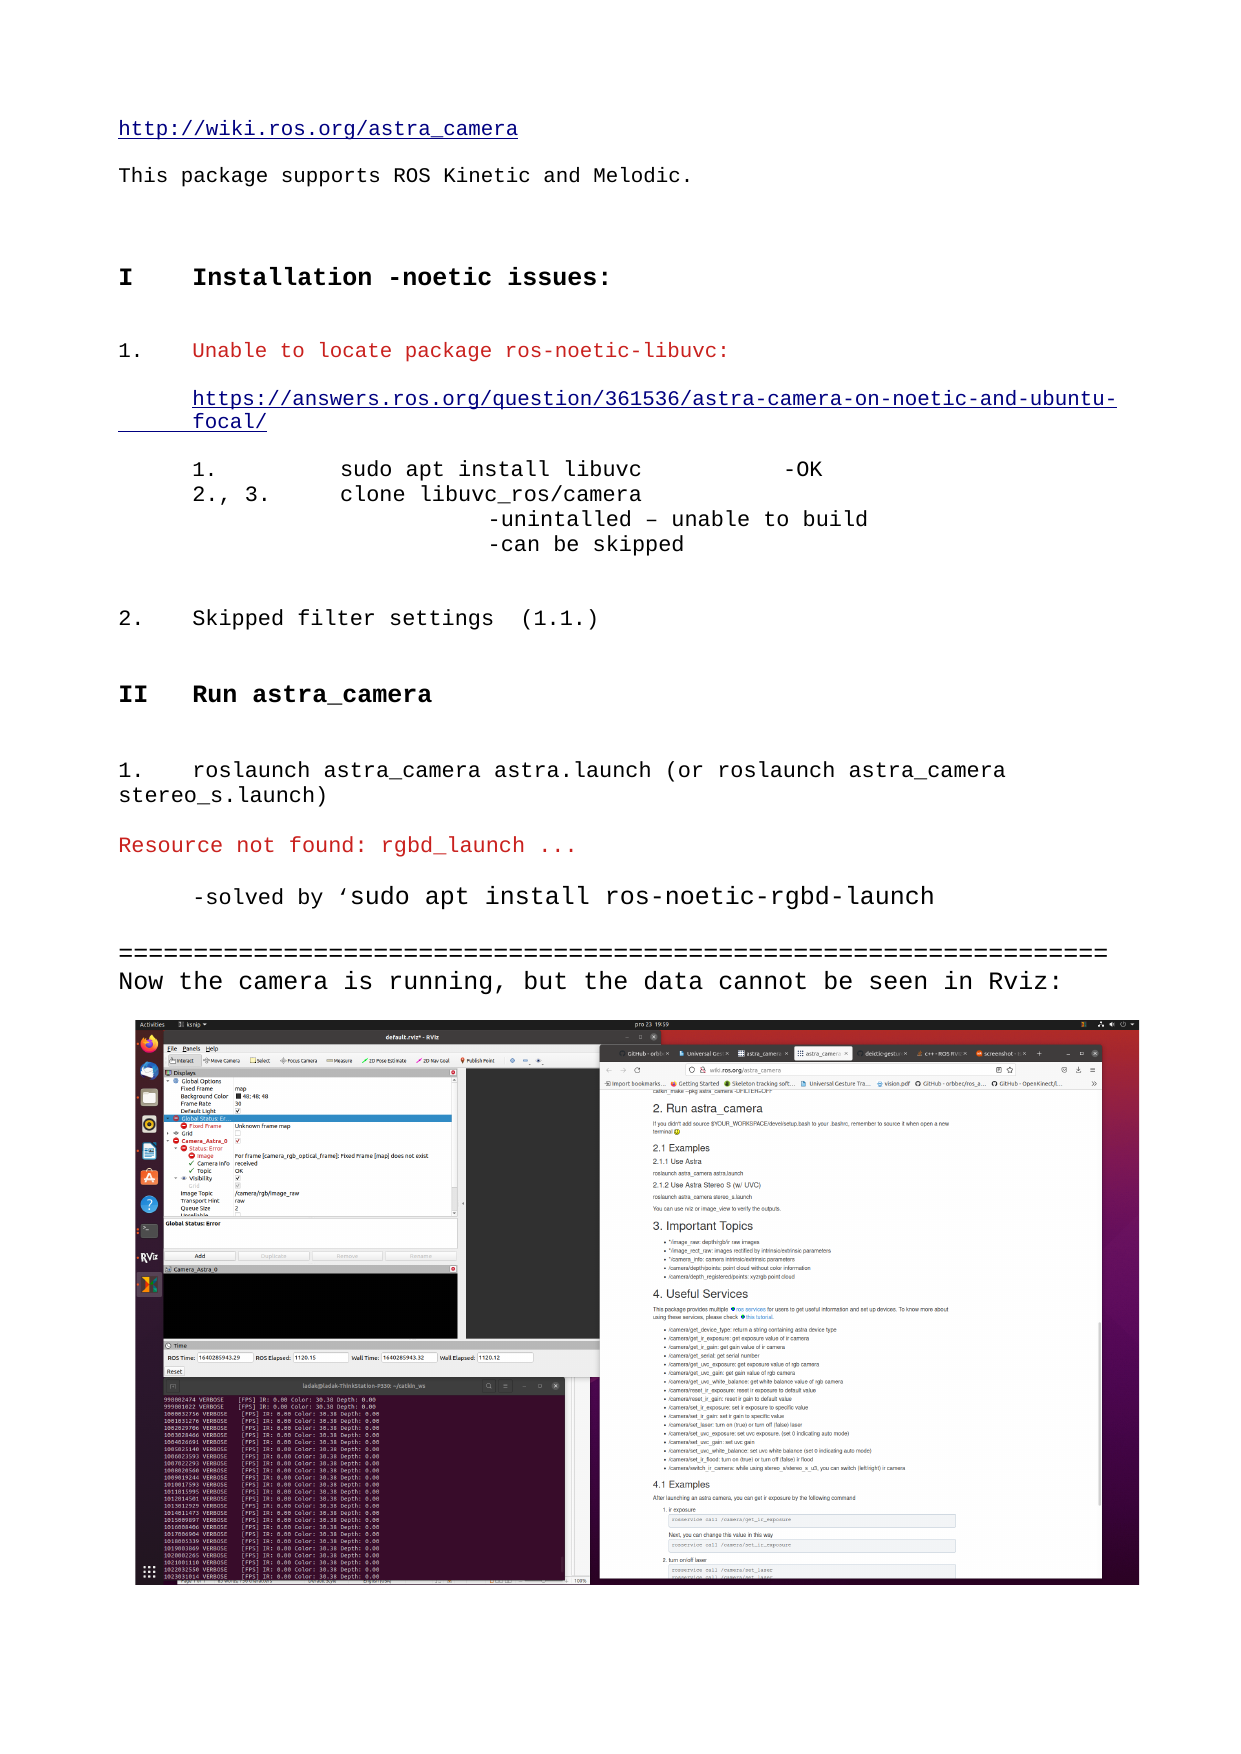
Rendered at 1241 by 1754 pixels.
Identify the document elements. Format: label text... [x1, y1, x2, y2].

text Now the camera is running, but the data cannot be seen in Rviz: [118, 968, 1122, 997]
text -solved by ‘sudo apt install ros-noetic-rgbd-launch [118, 883, 1122, 912]
picture [135, 1020, 1140, 1585]
text https://answers.ros.org/question/361536/astra-camera-on-noetic-and-ubuntu- focal/ [118, 388, 1122, 435]
text This package supports ROS Kinetic and Melodic. [118, 165, 1122, 189]
text II Run astra_camera [118, 682, 1122, 710]
text 2. Skipped filter settings (1.1.) [118, 607, 1122, 632]
text 2., 3. clone libuvc_ros/camera [118, 483, 1122, 508]
text 1. Unable to locate package ros-noetic-libuvc: [118, 340, 1122, 364]
text http://wiki.ros.org/astra_camera [118, 118, 1122, 142]
text Resource not found: rgbd_launch ... [118, 834, 1122, 859]
text ================================================================== [118, 940, 1122, 968]
text I Installation -noetic issues: [118, 265, 1122, 293]
text 1. sudo apt install libuvc -OK [118, 458, 1122, 483]
text -unintalled – unable to build [118, 508, 1122, 533]
text 1. roslaunch astra_camera astra.launch (or roslaunch astra_camera stereo_s.launch) [118, 759, 1122, 809]
text -can be skipped [118, 533, 1122, 582]
